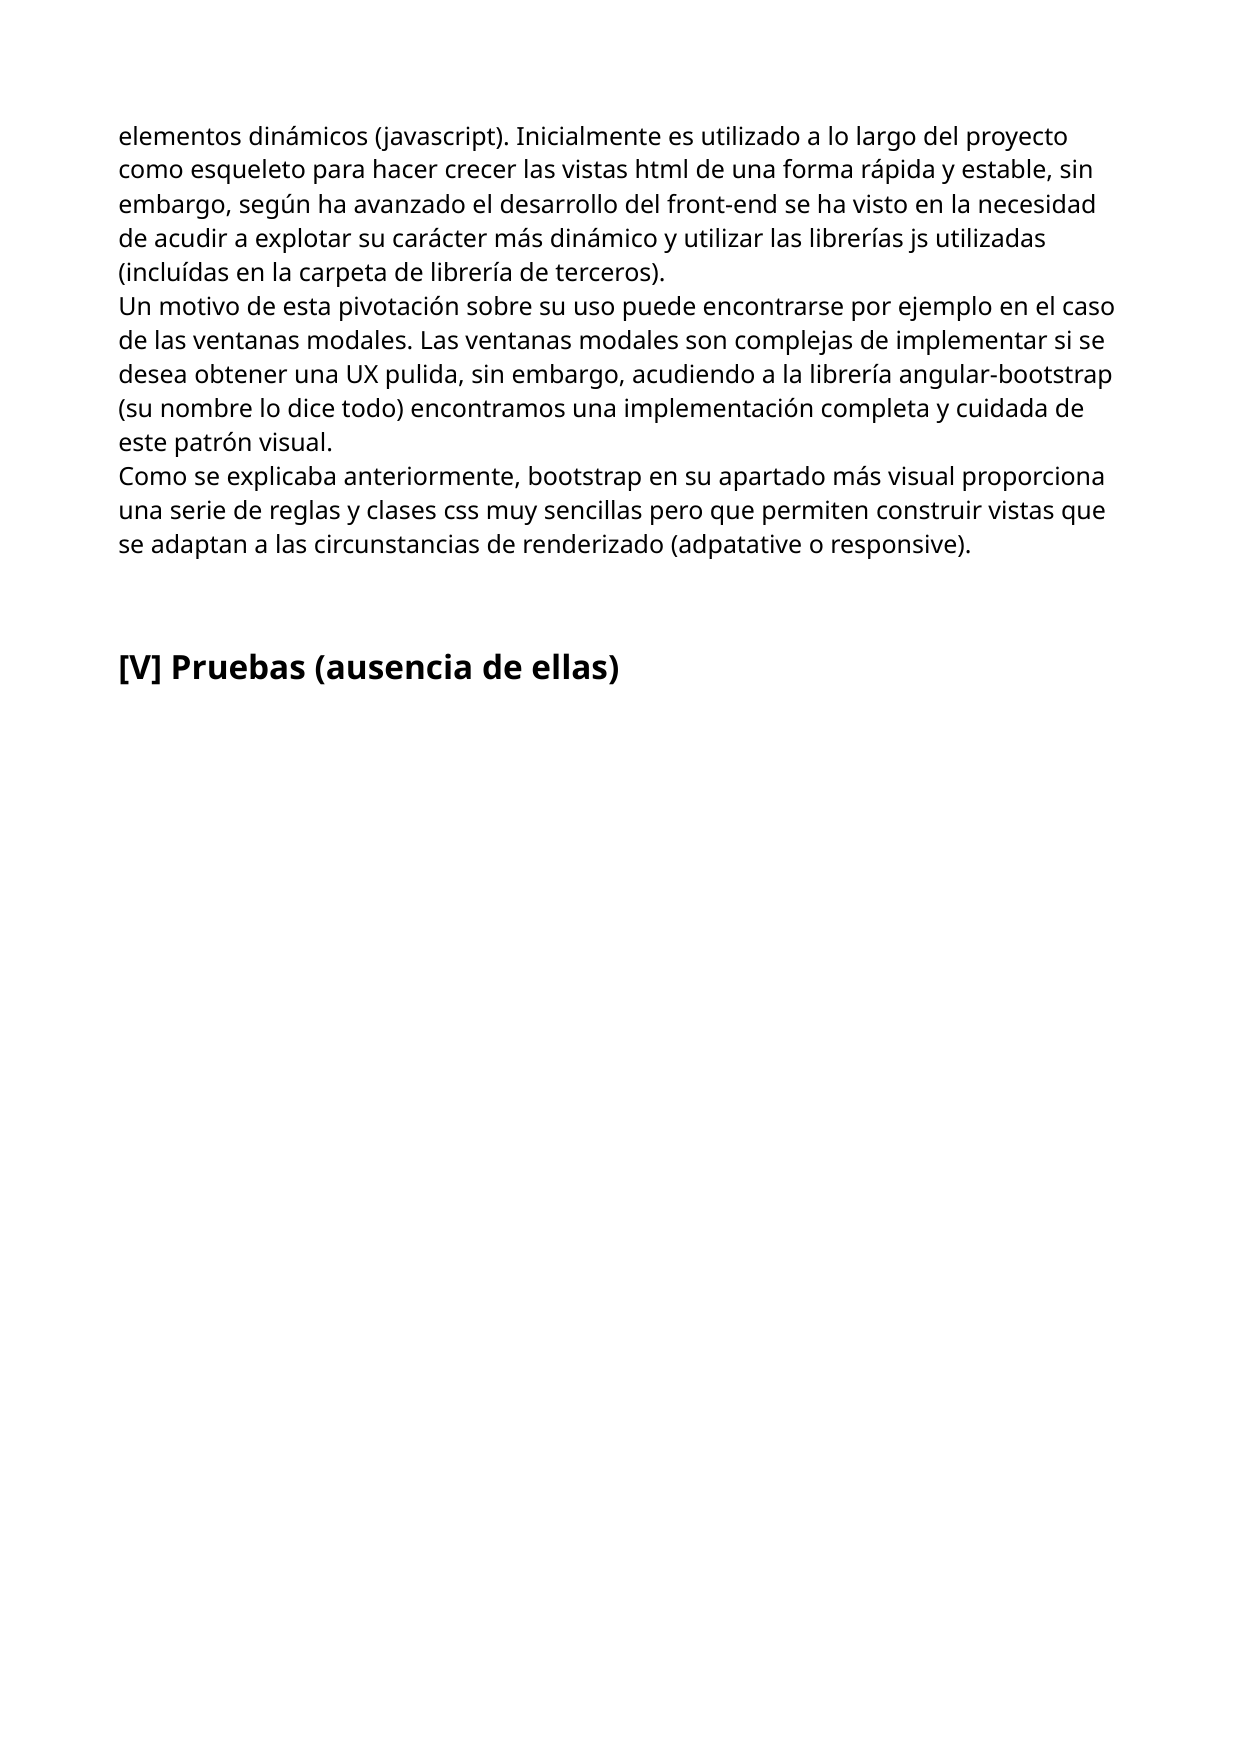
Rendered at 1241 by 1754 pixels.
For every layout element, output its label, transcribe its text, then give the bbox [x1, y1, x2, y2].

text elementos dinámicos (javascript). Inicialmente es utilizado a lo largo del proyecto como esqueleto para hacer crecer las vistas html de una forma rápida y estable, sin embargo, según ha avanzado el desarrollo del front-end se ha visto en la necesidad de acudir a explotar su carácter más dinámico y utilizar las librerías js utilizadas (incluídas en la carpeta de librería de terceros). [118, 118, 1122, 288]
text Un motivo de esta pivotación sobre su uso puede encontrarse por ejemplo en el caso de las ventanas modales. Las ventanas modales son complejas de implementar si se desea obtener una UX pulida, sin embargo, acudiendo a la librería angular-bootstrap (su nombre lo dice todo) encontramos una implementación completa y cuidada de este patrón visual. [118, 288, 1122, 459]
text Como se explicaba anteriormente, bootstrap en su apartado más visual proporciona una serie de reglas y clases css muy sencillas pero que permiten construir vistas que se adaptan a las circunstancias de renderizado (adpatative o responsive). [118, 459, 1122, 561]
subtitle [V] Pruebas (ausencia de ellas) [118, 644, 1122, 689]
